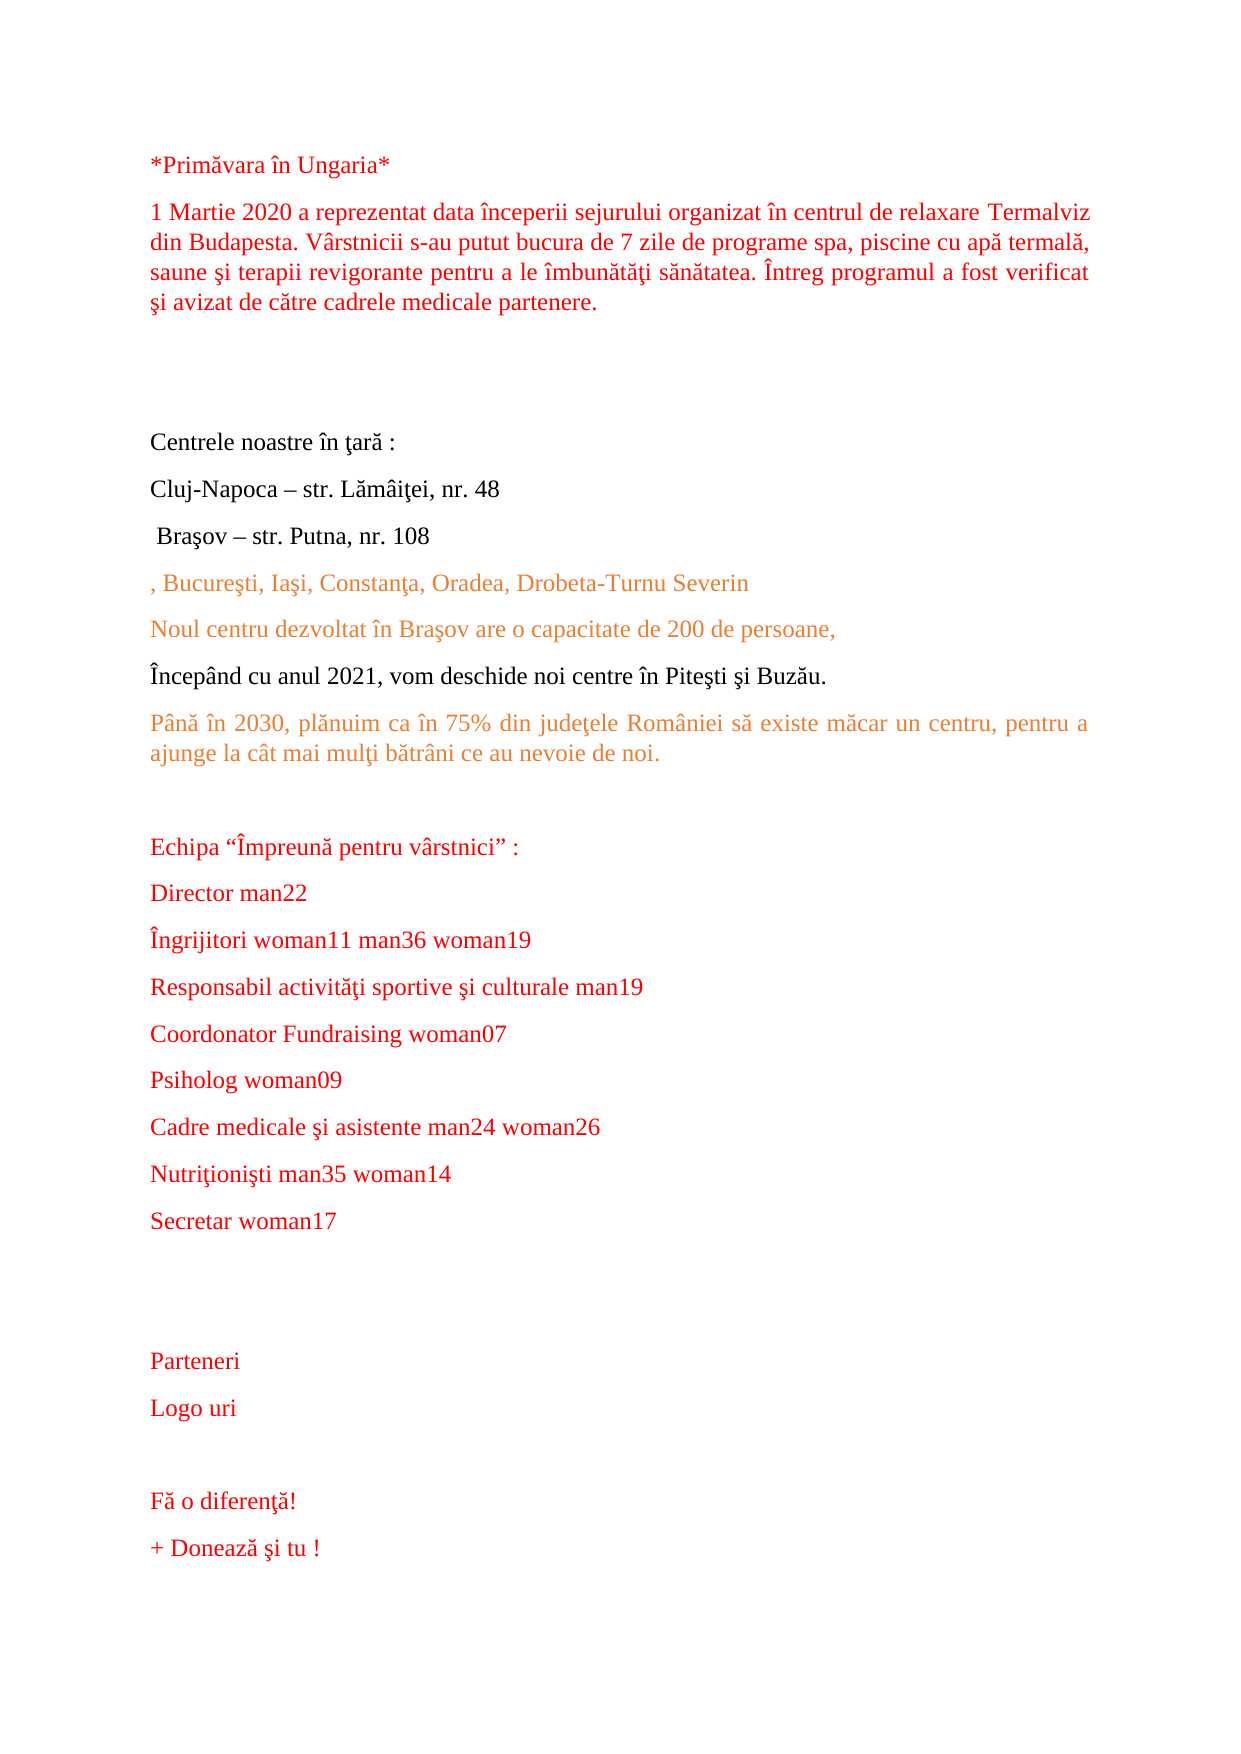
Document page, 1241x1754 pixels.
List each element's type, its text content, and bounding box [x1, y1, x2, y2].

text Psiholog woman09 [150, 1066, 1090, 1094]
text Secretar woman17 [150, 1206, 1090, 1234]
text + Donează şi tu ! [150, 1533, 1090, 1562]
text Cluj-Napoca – str. Lămâiţei, nr. 48 [150, 474, 1090, 503]
text Centrele noastre în ţară : [150, 427, 1090, 456]
text Logo uri [150, 1393, 1090, 1422]
text Director man22 [150, 878, 1090, 907]
text Începând cu anul 2021, vom deschide noi centre în Piteşti şi Buzău. [150, 661, 1090, 690]
text Până în 2030, plănuim ca în 75% din judeţele României să existe măcar un centru, pentru a ajunge la cât mai mulţi bătrâni ce au nevoie de noi. [150, 708, 1090, 767]
text Braşov – str. Putna, nr. 108 [150, 521, 1090, 550]
text *Primăvara în Ungaria* [150, 150, 1090, 179]
text 1 Martie 2020 a reprezentat data începerii sejurului organizat în centrul de relaxare Termalviz din Budapesta. Vârstnicii s-au putut bucura de 7 zile de programe spa, piscine cu apă termală, saune şi terapii revigorante pentru a le îmbunătăţi sănătatea. Întreg programul a fost verificat şi avizat de către cadrele medicale partenere. [150, 197, 1090, 316]
text Echipa “Împreună pentru vârstnici” : [150, 832, 1090, 860]
text Parteneri [150, 1346, 1090, 1375]
text Responsabil activităţi sportive şi culturale man19 [150, 972, 1090, 1001]
text Coordonator Fundraising woman07 [150, 1019, 1090, 1047]
text Noul centru dezvoltat în Braşov are o capacitate de 200 de persoane, [150, 614, 1090, 643]
text Fă o diferenţă! [150, 1486, 1090, 1515]
text , Bucureşti, Iaşi, Constanţa, Oradea, Drobeta-Turnu Severin [150, 568, 1090, 596]
text Nutriţionişti man35 woman14 [150, 1159, 1090, 1188]
text Îngrijitori woman11 man36 woman19 [150, 925, 1090, 954]
text Cadre medicale şi asistente man24 woman26 [150, 1112, 1090, 1141]
